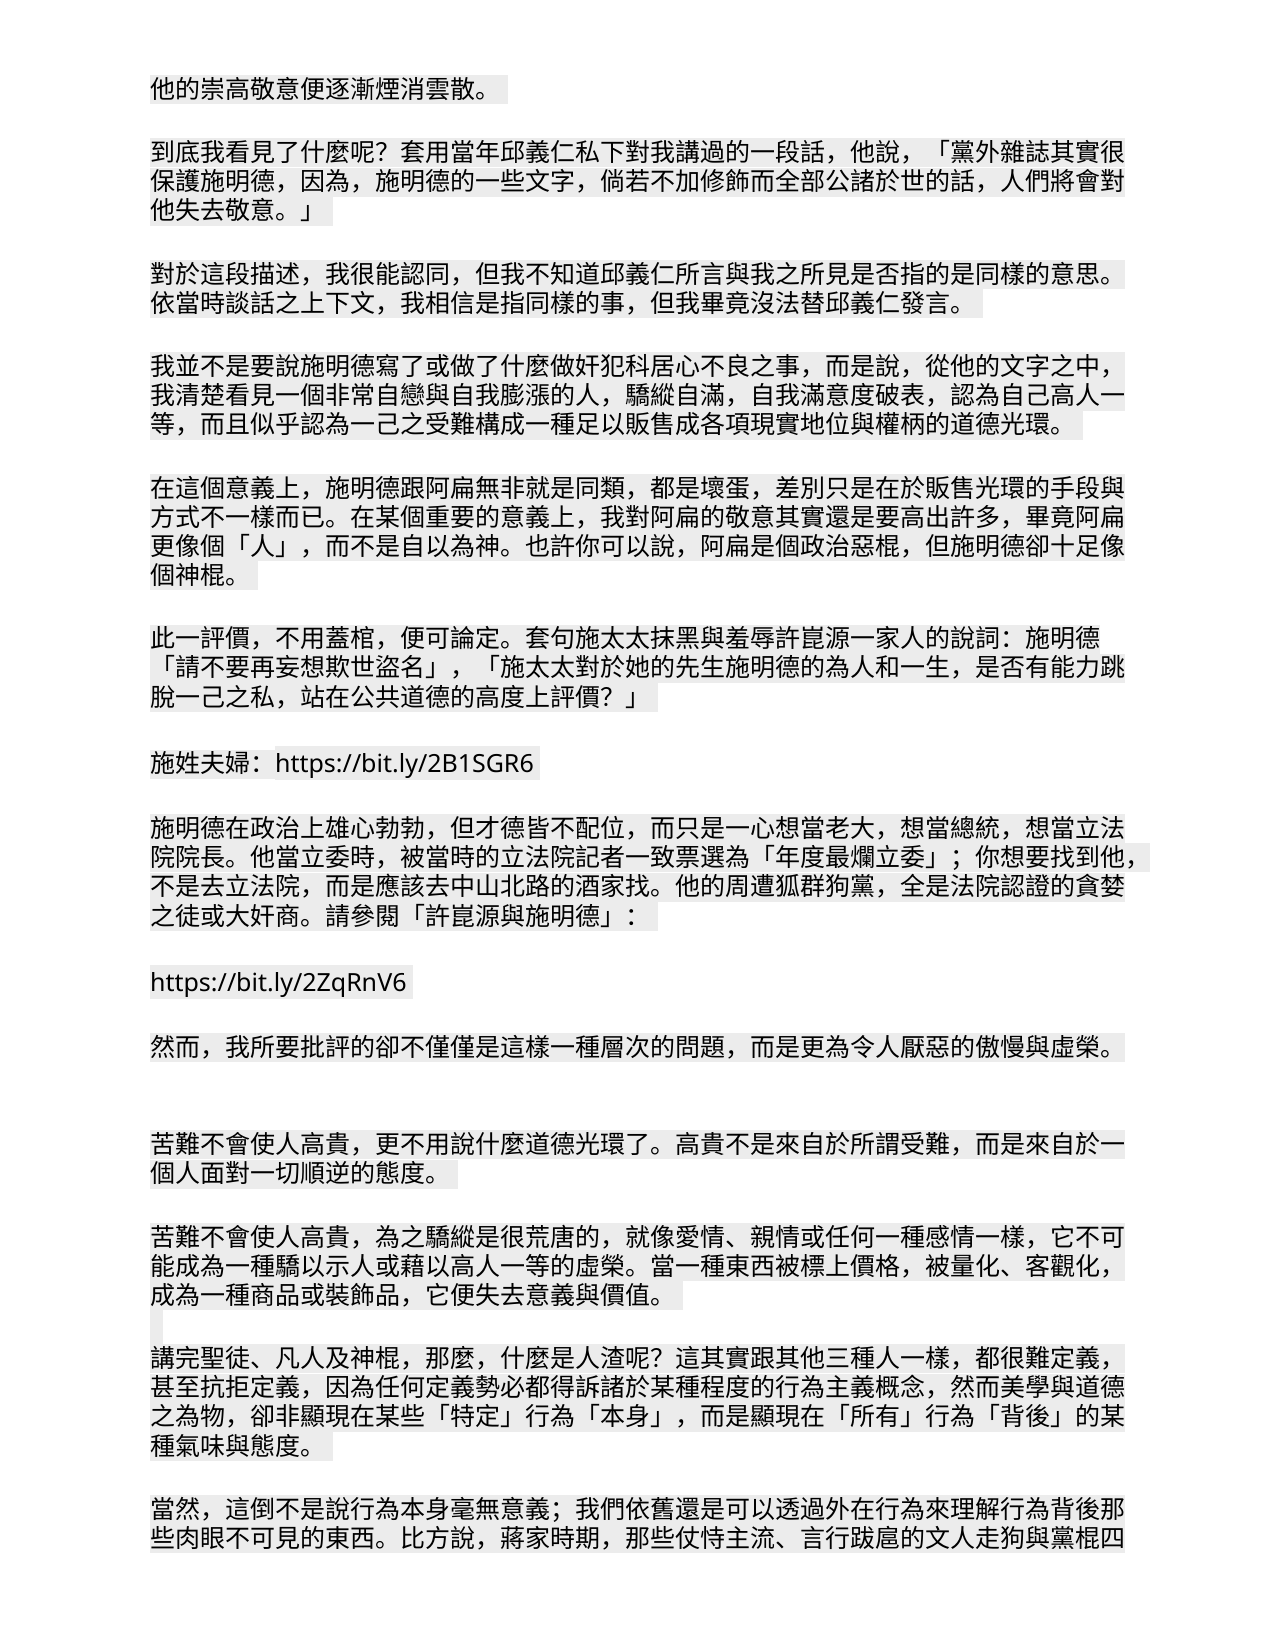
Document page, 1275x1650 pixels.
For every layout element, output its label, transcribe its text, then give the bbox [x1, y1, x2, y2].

text 施明德與施太太 陳真 2020. 07. 15. Emir Kusturica 說，「我看世界是彩色的，但我看人卻只有黑白兩種。」 我比 Kusturica 還多了兩種顏色，我看人分四種，依序是：聖徒、凡人、壞蛋與XX。我對XX通常不點其名，因為太窩囊猥瑣而不值得點名。 至於XX是什麼，我始終沒法想出一個更好的詞，通常我稱之為人渣，但人渣一詞其實仍然還是有點抬舉，而我想表達的卻是窩囊猥瑣沒出息根本不值得一提的那樣一種缺乏個性、面目模糊的烏合之眾。 愛開玩笑的蕭伯納是個動物保護運動者，他曾經說：「我認識許多獵人，沒有一個野蠻；我同時也認識一些人道主義者，卻大多殘暴。」這話並非玩笑，重點只是在於你跟蕭伯納是否有著同樣的看待世界的「眼光」。 對此我也常有知音難尋之人生遺憾，常感孤獨難言。在我眼裏美麗良善的人事物，在人們眼裏往往一文不值，甚至鄙俗可笑。相反地，我認為猥瑣窩囊沒出息的人事物，人們卻往往愛慕有加，引為模範；即便視之為負面者，亦同樣甚為看重。 為什麼會這樣呢？為何美感與價值輕重之評價會有這麼大的落差？裏頭有個根本原因也許就是行為主義。簡單說，美麗良善不應是一種行為，更不是一種什麼「外在成就」；行為與成就是一種價格，但美感與道德卻與價格無關。 同理，人事物之良善美醜，自然也與法律無關。我認識很多前科累累的人，沒有一個是壞蛋，沒有一個人渣；但我同時也認識許多絕對不會有前科、甚至是眾人仰慕的各界菁英，滿口理想，卻大多是人渣，窩囊猥瑣沒出息，根本不值得一提。 美麗島事件八大軍事要犯之中，我認識至少四位：林義雄、姚嘉文、林弘宣和陳菊。其中，林弘宣 (以及他太太林黎琤) 是我生平最仰慕的人之一。在我對人的評價之中，林弘宣無疑就是個聖徒。 不同於其他黨外大老的姿態萬千與長袖善舞，林弘宣卻從鎂光燈中消失。我知道他曾經有段時間在外租屋當家教謀生，教小朋友學英文。我常想，那些小孩很可能永遠都不會知道他們曾有何等奇妙的遭遇，竟然曾經如此靠近這樣一位聖徒。 林義雄也是，雖然我不認同他過去十多年來的諸多作為，但這無損於我對他正直無私人格的景仰。 至於陳菊，目前是新聞事件的紅人，很多人扣她貪污罪名，基本上我不相信她會貪污。她是個好人，溫暖善良的平凡人，她並不看重名位權勢，那些東西從來都不是她人生的養份。她也許有可能便宜行事，但她不會貪污。對於她的這點信心，我倒是有的。 不過，菊姐雖然己身清白，但我知道她提拔一大卡車品格卑劣至極的人渣當官、當董事長，吃香喝辣，貪贓枉法，為所欲為。 至於當年一出獄便與我熟識的姚嘉文，我知道得更多了，實難推崇，姑且不提。 那我如何看待施明德呢？我曾對他抱持高度敬意，卻早已成為「過去式」。將近四十年前，當他還在綠島服刑時，我很推崇他。但是，若干年後，當我看了一些他寫的東西之後，對他的崇高敬意便逐漸煙消雲散。 到底我看見了什麼呢？套用當年邱義仁私下對我講過的一段話，他說，「黨外雜誌其實很保護施明德，因為，施明德的一些文字，倘若不加修飾而全部公諸於世的話，人們將會對他失去敬意。」 對於這段描述，我很能認同，但我不知道邱義仁所言與我之所見是否指的是同樣的意思。依當時談話之上下文，我相信是指同樣的事，但我畢竟沒法替邱義仁發言。 我並不是要說施明德寫了或做了什麼做奸犯科居心不良之事，而是說，從他的文字之中，我清楚看見一個非常自戀與自我膨漲的人，驕縱自滿，自我滿意度破表，認為自己高人一等，而且似乎認為一己之受難構成一種足以販售成各項現實地位與權柄的道德光環。 在這個意義上，施明德跟阿扁無非就是同類，都是壞蛋，差別只是在於販售光環的手段與方式不一樣而已。在某個重要的意義上，我對阿扁的敬意其實還是要高出許多，畢竟阿扁更像個「人」，而不是自以為神。也許你可以說，阿扁是個政治惡棍，但施明德卻十足像個神棍。 此一評價，不用蓋棺，便可論定。套句施太太抹黑與羞辱許崑源一家人的說詞：施明德「請不要再妄想欺世盜名」，「施太太對於她的先生施明德的為人和一生，是否有能力跳脫一己之私，站在公共道德的高度上評價？」 施姓夫婦：https://bit.ly/2B1SGR6 施明德在政治上雄心勃勃，但才德皆不配位，而只是一心想當老大，想當總統，想當立法院院長。他當立委時，被當時的立法院記者一致票選為「年度最爛立委」；你想要找到他，不是去立法院，而是應該去中山北路的酒家找。他的周遭狐群狗黨，全是法院認證的貪婪之徒或大奸商。請參閱「許崑源與施明德」： https://bit.ly/2ZqRnV6 然而，我所要批評的卻不僅僅是這樣一種層次的問題，而是更為令人厭惡的傲慢與虛榮。 苦難不會使人高貴，更不用說什麼道德光環了。高貴不是來自於所謂受難，而是來自於一個人面對一切順逆的態度。 苦難不會使人高貴，為之驕縱是很荒唐的，就像愛情、親情或任何一種感情一樣，它不可能成為一種驕以示人或藉以高人一等的虛榮。當一種東西被標上價格，被量化、客觀化，成為一種商品或裝飾品，它便失去意義與價值。 講完聖徒、凡人及神棍，那麼，什麼是人渣呢？這其實跟其他三種人一樣，都很難定義，甚至抗拒定義，因為任何定義勢必都得訴諸於某種程度的行為主義概念，然而美學與道德之為物，卻非顯現在某些「特定」行為「本身」，而是顯現在「所有」行為「背後」的某種氣味與態度。 當然，這倒不是說行為本身毫無意義；我們依舊還是可以透過外在行為來理解行為背後那些肉眼不可見的東西。比方說，蔣家時期，那些仗恃主流、言行跋扈的文人走狗與黨棍四處皆是，綠色惡勢力全面肆虐台灣的當下，何嘗不是如此？甚且變本加厲，氣燄更為高張。 底下便是一例。真不知道這位施太太究竟是從哪來的這番上帝一般的道德自滿，從而囂張至此，居然舞文弄墨、囂張跋扈地如此這般羞辱、影射、抹黑與栽贓一位以死明志的死者與家屬。無恥行徑，令人作嘔，真是夠了。 我之所以貼出施太太全文，是因為善惡美醜難以言說，只能請你自己看。就好比說如果有人問起豬八戒到底有多醜，我難以描述，只能把豬八戒拉出場，請你自己看。如果你的美感與我一致，你自然就會看見與我所見一樣的東西，然後你也許就能明白我到底在說些什麼。 施明德不是還有一對說什麼要反獨裁要革命的大腸花子女嗎？這個施家，恃寵而驕，得意忘形，可真是它媽的「一門忠烈」。 ＝＝＝＝＝＝＝＝＝＝＝＝＝＝＝＝ 入土為安 請不要再妄想欺世盜名 陳嘉君 2020年07月11日 人心不古，也古。今天我們舉頭就會看見這些逆天的現象。打人的人喊救人，說謊者嗜詛咒為真，懦弱的人總在耍狠，為惡者拿香拜拜，逞兇者都說為了公道，黑道最愛論清白，跳樑小丑登上了廟堂...。接著，我們總是低頭滑手機，無能者繼續放屁，無德者繼續沈默，無奈者繼續投票。 「盜蹠日殺不辜，肝人之肉，暴戾恣睢，聚黨數千人橫行天下，竟以壽終。」二千一百多年前司馬遷就在史記伯夷列傳這麼質疑天：「是遵何德哉？」 沒錯，我認為，我們就活在這樣的時代裡。 如果你google，就會發現跳樓和自殺者全球比比皆是。這種時代也難怪！前幾天是台北的衛生局女職員，昨夜尋獲首爾市長朴元淳遺體，據說他是下屆總統呼聲很高的人選，也是著名的人權律師打過南韓知名的性騷擾案件。至於這些年在崛起中的中國跳樓者自殺者，就更多不勝數了 許崑源跳樓自殺就發生在罷免韓國瑜的那一晚。一上新聞，我就瞭然於心，我自有我的判斷。我心有數，不是因為我認識誰是許崑源，或我認識許崑源的誰。我心有數，因為我曾特別發心思去了解台灣自二戰結束後到今天的歷史。國民黨獨裁者如何遂行恐怖統治，政治上運用什麼手法，在民間借用什麼力量，如何佈下天羅地網監控人民，對付政治異己，打壓言論，控制思想，槍殺文化，抹煞道德，顛倒倫理....。在地方上如何攏絡地痞流氓勢力，拉幫結黨威脅利誘，綁樁買票連神明都運用。 行筆至此，新聞報導高雄檢方簽結本案：「檢方也交叉比對選舉賭盤情資，查無關連性。」此時我腦海裡浮出的歷史畫面是1981年陳文成命案。當年檢方也是說交叉比對人證物證，查與警備總部無關連性。 司法本有其侷限性，人心險惡，毀滅證據與斷線早已是惡棍最根本的生存技能吧！當年有膽識者，沒人相信陳文成自殺，真理自在人心。也是這樣的心理素質，能舉起十字鎬敲下，終於翻動了恐怖統治這塊堅固的水泥地，在國民黨密實的統治下又掘了一個洞。 我對事情自有我的看法與判斷。有些只是瞭然於心，如為何許崑源在選舉之夜跳樓自殺，而不遺言明志，像昨天自殺的首爾市長？當然，有些會形成一種不得不的「行動」，如鄭南榕自焚。當時是大學生的我，因之悲憤地走上了抬棺抗議至總統府的路。 然而許崑源之死輕如鴻毛，干卿何事？我本會冷漠以對。引發我的批判言論的是蔡正元的一番不肖言論，竟指許崑源之死為壯烈的殉黨、殉國！蔡正元此舉踐踏的是國家的道德、倫理與文化根基，孰可忍，孰不可忍。 不能忘記白色恐怖時期，許多我們之中最優秀、最勇敢、最出類拔萃者不是被殺，就是被囚，還被冠上叛徒、匪諜、叛亂犯、賣國賊...，誣陷忠良的做法與東廠無異。而這傷天害理的作為，最深最痛的影響，除了造就一整代是非不分毫無羞恥道德的一群懦夫之外，就是徹底刨去了文化賴以發展的人文根基。尊一個恐怖獨裁者蔣介石為民族救星與民主燈塔，污衊所有為他自己的時代發出光芒的人為叛徒... 所以，我不能容忍蔡正元藉許崑源之死行欺世盜名之實。 許太太的喪夫之痛，是人之常情。但他先生的為人和一生，她是否有能力跳脫一己之私，站在公共道德的高度上評價？ 我發表言論之時斟酌過字眼，沒有選擇媒體披露和高雄人普遍使用的黑道，而是借用了阿根廷的大文豪波赫士的作品《惡棍列傳》。在他的自序中，他說：「書裡有絞刑架和海盜，標題上有『惡棍』當道，但是混亂之下空無一物。」 是的，惡棍之死，空無一物。 許太太的喪夫之痛，是人之常情。但他先生的為人，他先生的ㄧ生，她是否有能力跳脫一己之私，並在站在公共道德的高度上評價，我不知道。以她今天的發言看來，她極有可能在幾乎所有上上下下國民黨政要全員到齊的喪禮之後，還真的相信了崇隆的喪禮所「盜」的名聲為真，得到這種聲譽，就像小孩得到棒棒糖一般，忘了蛀牙可怕的真相，只耽溺在蜜糖的甜美。 她說因為「托夢」，要對我提告。我喜歡她用「托夢」做隱喻。我也不免俗地運用「托夢」，以明心志。英國詩人威廉布萊克也「托夢」給我：「鄙視之於該受鄙視者，猶如空氣之於禽鳥，海洋之於魚類。」 德國哲學家叔本華也曾「托夢」給我：「在社會生活裡，對於無處不在的愚昧，沒有頭腦思想的人，我們有必要持寬容的態度；但把這種寬容也帶進文字創作的領域，則是徹頭徹尾的錯誤。因為在文字創作的領域裡，這些愚蠢的家伙卻是厚顏無恥地闖進了根本不屬於他們的地方。鄙視他們的劣等貨色是對優秀作品的一種必須履行的義務和責任。因為辨別不出什麼是壞的，也就無法看清什麼是好的。」 看來，她控告我刑事。我先生淡淡地對我說：「妳若坐牢了，我會天天給你送牢飯。」很甜的一句話。（本文轉載自作者臉書） 作者為施明德文化基金會董事長 [150, 75, 1125, 1553]
